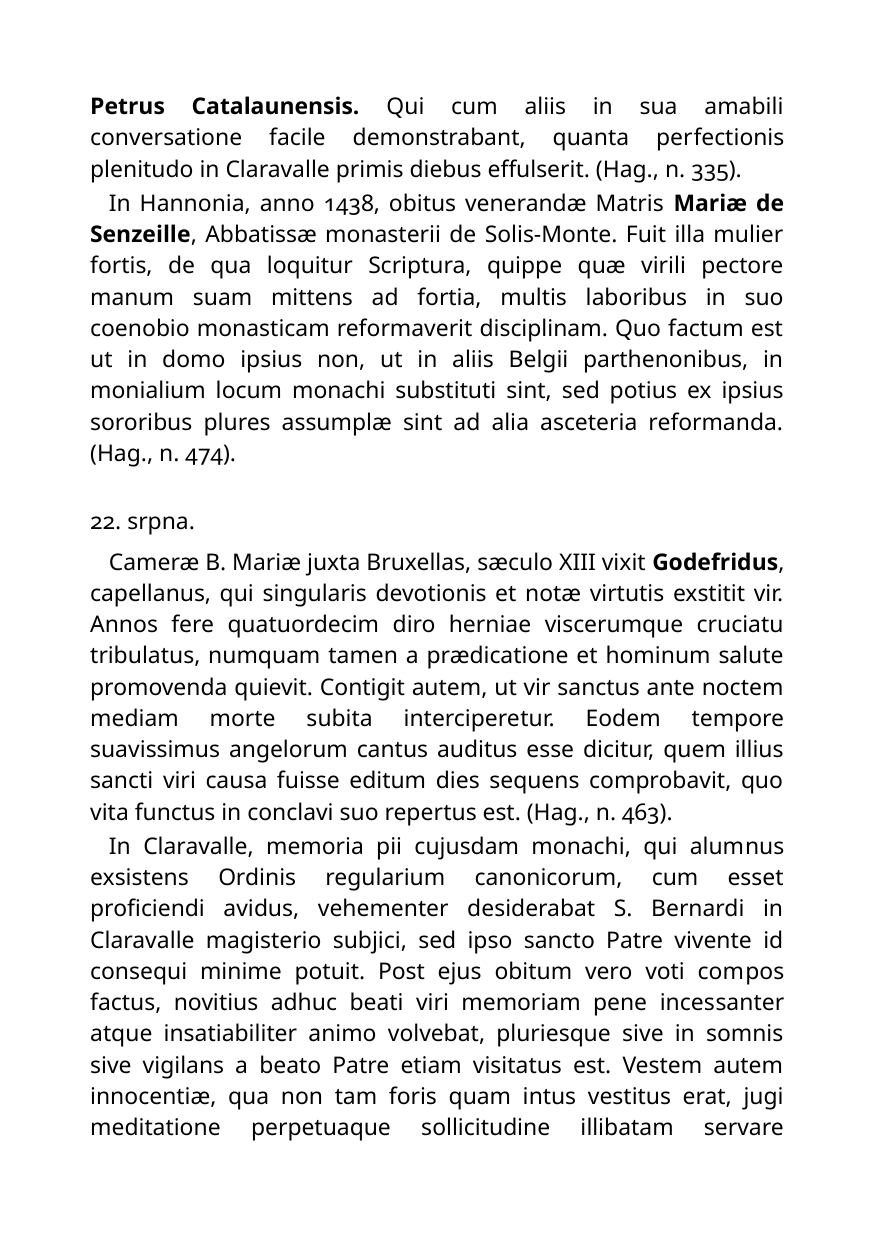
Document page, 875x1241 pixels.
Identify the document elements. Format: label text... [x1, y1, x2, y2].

text In Claravalle, memoria pii cujusdam monachi, qui alum­nus exsistens Ordinis regularium canonicorum, cum esset proficiendi avidus, vehementer desiderabat S. Bernardi in Claravalle magisterio subjici, sed ipso sancto Patre vivente id consequi minime potuit. Post ejus obitum vero voti com­pos factus, novitius adhuc beati viri memoriam pene inces­santer atque insatiabiliter animo volvebat, pluriesque sive in somnis sive vigilans a beato Patre etiam visitatus est. Vestem autem innocentiæ, qua non tam foris quam intus vestitus erat, jugi meditatione perpetuaque sollicitudine illibatam servare [90, 830, 784, 1142]
text 22. srpna. [90, 505, 784, 537]
text In Hannonia, anno 1438, obitus venerandæ Matris Mariæ de Senzeille, Abbatissæ monasterii de Solis-Monte. Fuit illa mulier fortis, de qua loquitur Scriptura, quippe quæ virili pectore manum suam mittens ad fortia, multis laboribus in suo coenobio monasticam reformaverit disciplinam. Quo factum est ut in domo ipsius non, ut in aliis Belgii parthenonibus, in monialium locum monachi substituti sint, sed potius ex ipsius sororibus plures assumplæ sint ad alia asceteria reformanda. (Hag., n. 474). [90, 187, 784, 468]
text Petrus Catalaunensis. Qui cum aliis in sua amabili conversatione facile demonstrabant, quanta per­fectionis plenitudo in Claravalle primis diebus effulserit. (Hag., n. 335). [90, 90, 784, 184]
text Cameræ B. Mariæ juxta Bruxellas, sæculo XIII vixit Godefridus, capellanus, qui singularis devotionis et notæ virtutis exstitit vir. Annos fere quatuordecim diro herniae viscerumque cruciatu tribulatus, numquam tamen a prædicatione et hominum salute promovenda quievit. Contigit autem, ut vir sanctus ante noctem mediam morte subita intercipere­tur. Eodem tempore suavissimus angelorum cantus auditus esse dicitur, quem illius sancti viri causa fuisse editum dies sequens comprobavit, quo vita functus in conclavi suo reper­tus est. (Hag., n. 463). [90, 546, 784, 827]
